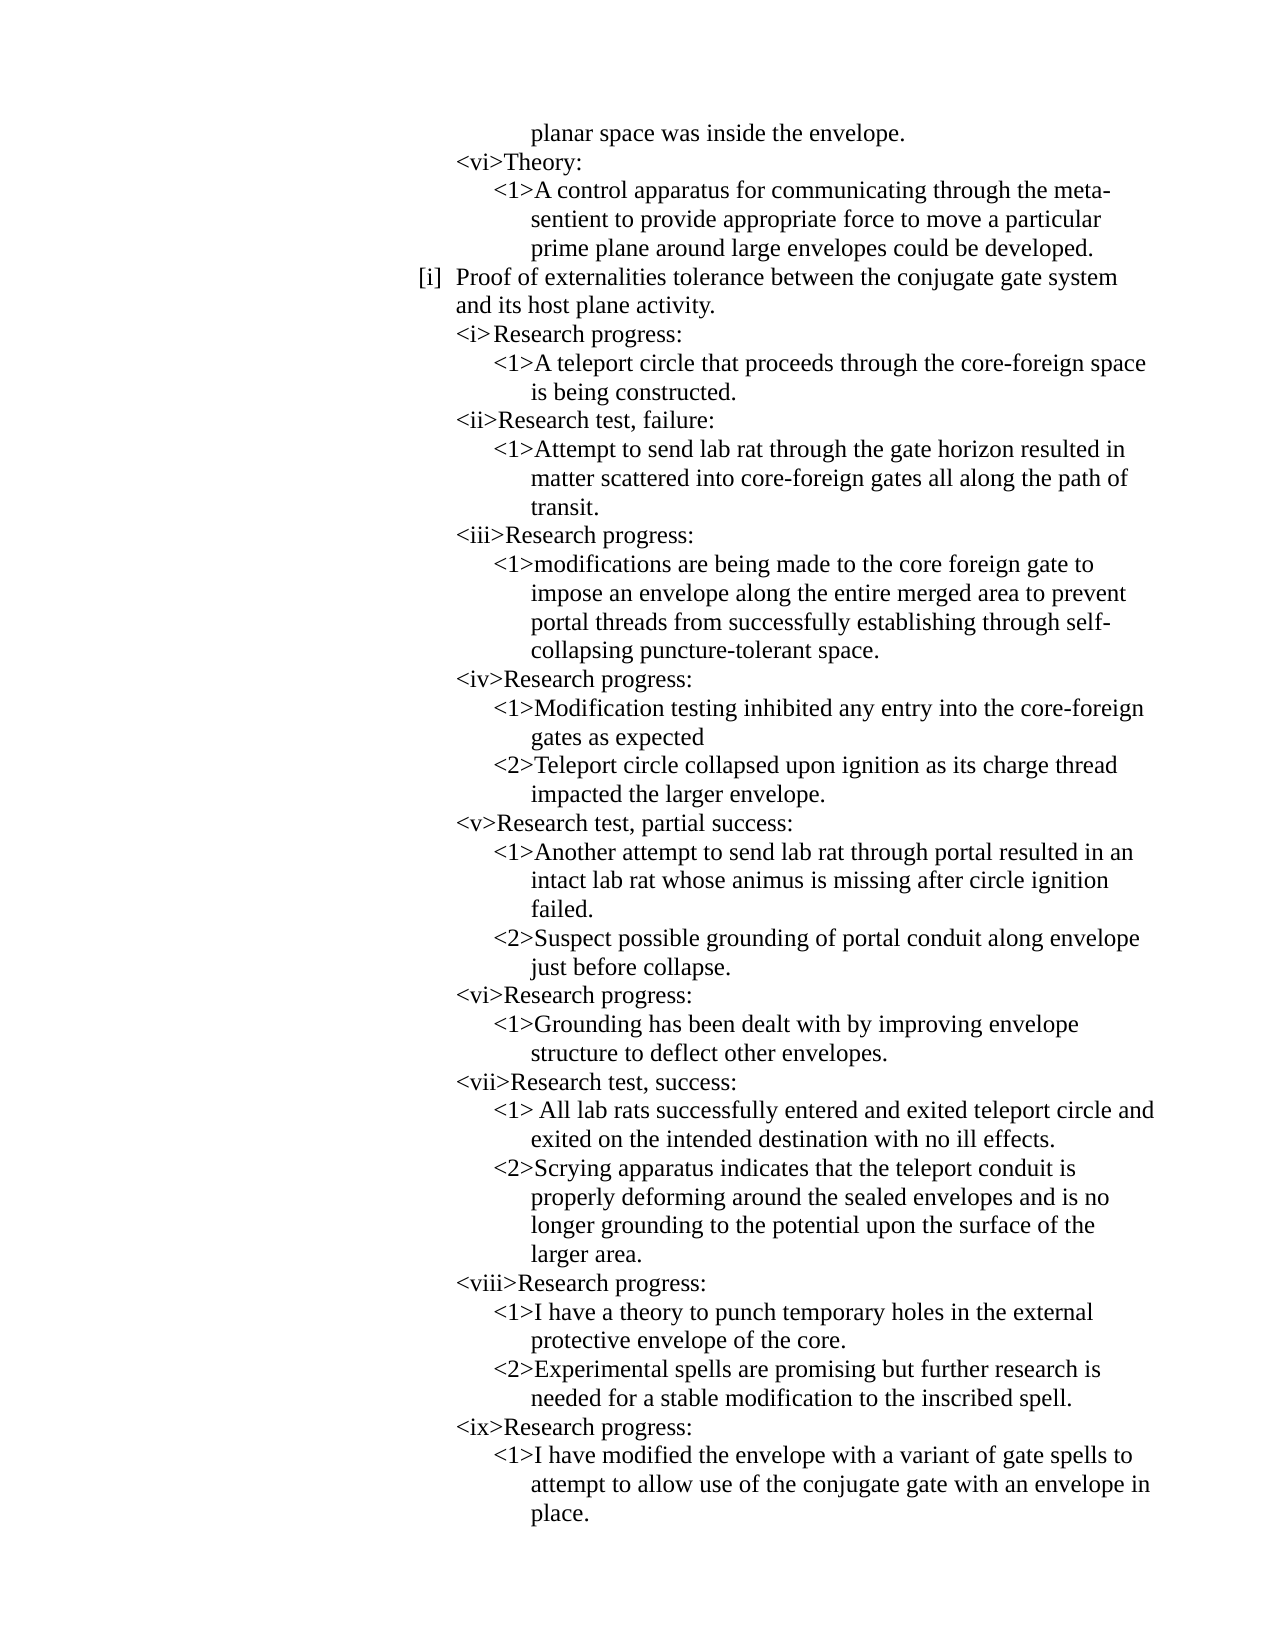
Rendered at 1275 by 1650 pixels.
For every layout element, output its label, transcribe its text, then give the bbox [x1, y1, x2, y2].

list A teleport circle that proceeds through the core-foreign space is being constructed. [493, 348, 1157, 406]
list Research progress: [456, 1412, 1157, 1441]
list Research test, success: [456, 1067, 1157, 1096]
list planar space was inside the envelope. [493, 118, 1157, 147]
list Research progress: [456, 1268, 1157, 1297]
list Research progress: [456, 319, 1157, 348]
list Experimental spells are promising but further research is needed for a stable modification to the inscribed spell. [493, 1354, 1157, 1412]
list I have modified the envelope with a variant of gate spells to attempt to allow use of the conjugate gate with an envelope in place. [493, 1441, 1157, 1527]
list Research progress: [456, 521, 1157, 549]
list Research progress: [456, 664, 1157, 693]
list Another attempt to send lab rat through portal resulted in an intact lab rat whose animus is missing after circle ignition failed. [493, 837, 1157, 923]
list Research test, failure: [456, 406, 1157, 434]
list A control apparatus for communicating through the meta-sentient to provide appropriate force to move a particular prime plane around large envelopes could be developed. [493, 176, 1157, 262]
list modifications are being made to the core foreign gate to impose an envelope along the entire merged area to prevent portal threads from successfully establishing through self-collapsing puncture-tolerant space. [493, 549, 1157, 664]
list Theory: [456, 147, 1157, 176]
list Suspect possible grounding of portal conduit along envelope just before collapse. [493, 923, 1157, 981]
list Scrying apparatus indicates that the teleport conduit is properly deforming around the sealed envelopes and is no longer grounding to the potential upon the surface of the larger area. [493, 1153, 1157, 1268]
list Grounding has been dealt with by improving envelope structure to deflect other envelopes. [493, 1009, 1157, 1067]
list Research progress: [456, 981, 1157, 1009]
list I have a theory to punch temporary holes in the external protective envelope of the core. [493, 1297, 1157, 1354]
list All lab rats successfully entered and exited teleport circle and exited on the intended destination with no ill effects. [493, 1096, 1157, 1153]
list Research test, partial success: [456, 808, 1157, 837]
list Attempt to send lab rat through the gate horizon resulted in matter scattered into core-foreign gates all along the path of transit. [493, 434, 1157, 521]
list Modification testing inhibited any entry into the core-foreign gates as expected [493, 693, 1157, 751]
list Proof of externalities tolerance between the conjugate gate system and its host plane activity. [418, 262, 1157, 319]
list Teleport circle collapsed upon ignition as its charge thread impacted the larger envelope. [493, 751, 1157, 808]
